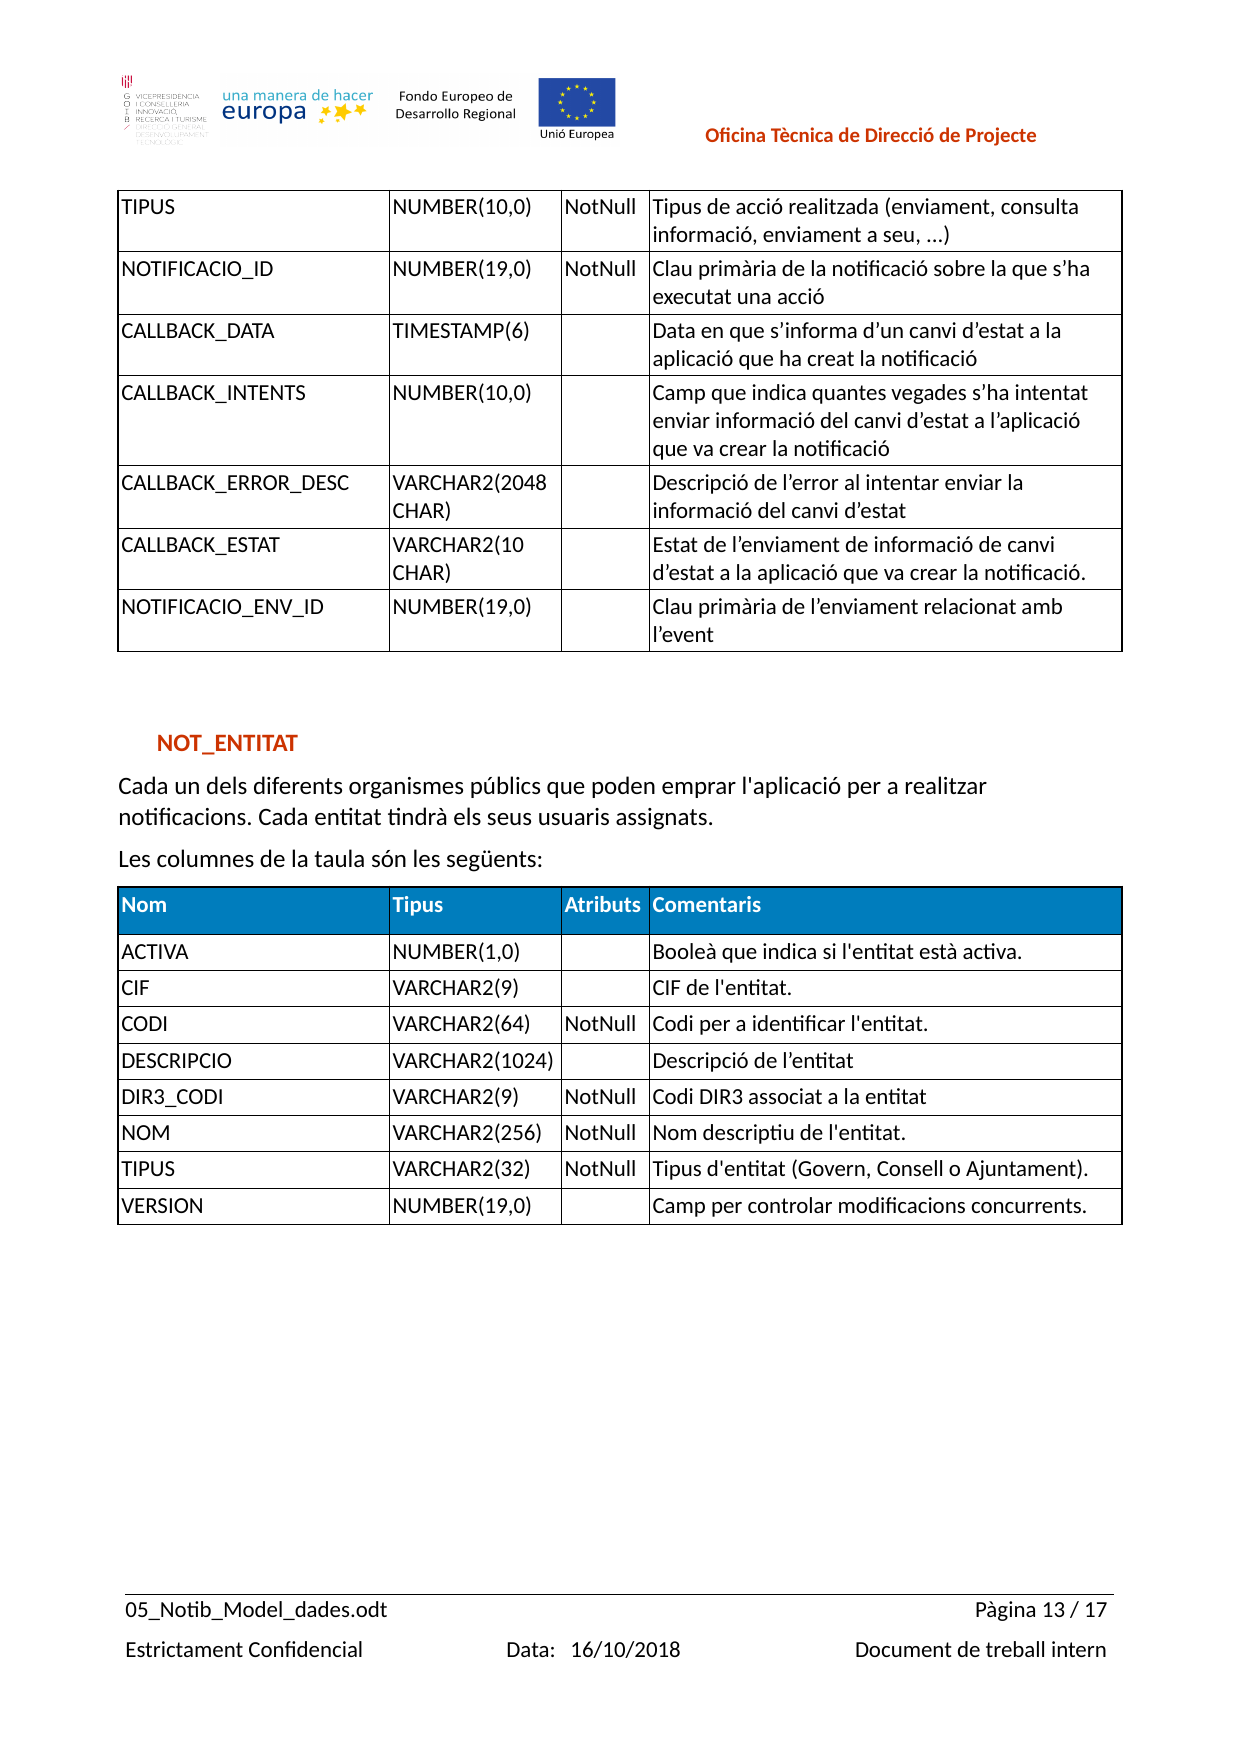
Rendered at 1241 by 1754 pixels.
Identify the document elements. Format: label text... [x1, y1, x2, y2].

table_cell Booleà que indica si l'entitat està activa. [650, 935, 1121, 970]
table_cell CALLBACK_ESTAT [119, 529, 389, 589]
table_cell Clau primària de la notificació sobre la que s’ha executat una acció [650, 252, 1121, 313]
text Cada un dels diferents organismes públics que poden emprar l'aplicació per a realitzar notificacions. Cada entitat tindrà els seus usuaris assignats. [118, 770, 1122, 831]
table_cell CIF de l'entitat. [650, 971, 1121, 1006]
table_cell VARCHAR2(1024) [390, 1044, 561, 1079]
table_cell NUMBER(19,0) [390, 590, 561, 651]
table_cell [562, 1044, 649, 1079]
table_header Atributs [562, 888, 649, 934]
table_cell NUMBER(19,0) [390, 1189, 561, 1224]
table_cell NotNull [562, 1080, 649, 1115]
table_cell NotNull [562, 1116, 649, 1151]
table_cell VARCHAR2(256) [390, 1116, 561, 1151]
table_cell CALLBACK_INTENTS [119, 376, 389, 465]
picture [118, 73, 213, 147]
subtitle NOT_ENTITAT [157, 727, 1122, 758]
table_cell [562, 971, 649, 1006]
table_cell Camp que indica quantes vegades s’ha intentat enviar informació del canvi d’estat a l’aplicació que va crear la notificació [650, 376, 1121, 465]
table_cell NotNull [562, 191, 649, 251]
table_cell DIR3_CODI [119, 1080, 389, 1115]
table_cell VARCHAR2(32) [390, 1152, 561, 1188]
table_cell TIPUS [119, 191, 389, 251]
table_cell [562, 590, 649, 651]
table_cell Tipus d'entitat (Govern, Consell o Ajuntament). [650, 1152, 1121, 1188]
table_cell VARCHAR2(2048 CHAR) [390, 466, 561, 527]
table_cell [562, 376, 649, 465]
table_cell [562, 315, 649, 375]
picture [219, 73, 621, 147]
table_cell Codi per a identificar l'entitat. [650, 1007, 1121, 1043]
table_cell NOTIFICACIO_ENV_ID [119, 590, 389, 651]
table_header Comentaris [650, 888, 1121, 934]
table_cell [562, 1189, 649, 1224]
table_cell Descripció de l’entitat [650, 1044, 1121, 1079]
table_cell NOTIFICACIO_ID [119, 252, 389, 313]
table_cell CIF [119, 971, 389, 1006]
table_cell NUMBER(19,0) [390, 252, 561, 313]
table_header Tipus [390, 888, 561, 934]
table_cell VERSION [119, 1189, 389, 1224]
table_cell [562, 466, 649, 527]
table_cell NUMBER(10,0) [390, 191, 561, 251]
table_cell Camp per controlar modificacions concurrents. [650, 1189, 1121, 1224]
table_cell ACTIVA [119, 935, 389, 970]
text Les columnes de la taula són les següents: [118, 843, 1122, 874]
table_cell VARCHAR2(10 CHAR) [390, 529, 561, 589]
table_cell TIPUS [119, 1152, 389, 1188]
table_cell CALLBACK_DATA [119, 315, 389, 375]
table_cell Estat de l’enviament de informació de canvi d’estat a la aplicació que va crear la notificació. [650, 529, 1121, 589]
table_cell Tipus de acció realitzada (enviament, consulta informació, enviament a seu, ...) [650, 191, 1121, 251]
table_cell [562, 529, 649, 589]
table_cell VARCHAR2(64) [390, 1007, 561, 1043]
table_cell DESCRIPCIO [119, 1044, 389, 1079]
table_cell Clau primària de l’enviament relacionat amb l’event [650, 590, 1121, 651]
table_cell VARCHAR2(9) [390, 971, 561, 1006]
table_cell Codi DIR3 associat a la entitat [650, 1080, 1121, 1115]
table_cell NUMBER(10,0) [390, 376, 561, 465]
table_cell VARCHAR2(9) [390, 1080, 561, 1115]
table_cell CALLBACK_ERROR_DESC [119, 466, 389, 527]
table_cell TIMESTAMP(6) [390, 315, 561, 375]
table_cell NOM [119, 1116, 389, 1151]
table_cell NotNull [562, 252, 649, 313]
table_cell CODI [119, 1007, 389, 1043]
table_cell NotNull [562, 1152, 649, 1188]
table_cell NotNull [562, 1007, 649, 1043]
table_cell Descripció de l’error al intentar enviar la informació del canvi d’estat [650, 466, 1121, 527]
table_cell Nom descriptiu de l'entitat. [650, 1116, 1121, 1151]
table_cell NUMBER(1,0) [390, 935, 561, 970]
table_cell Data en que s’informa d’un canvi d’estat a la aplicació que ha creat la notificació [650, 315, 1121, 375]
table_header Nom [119, 888, 389, 934]
table_cell [562, 935, 649, 970]
